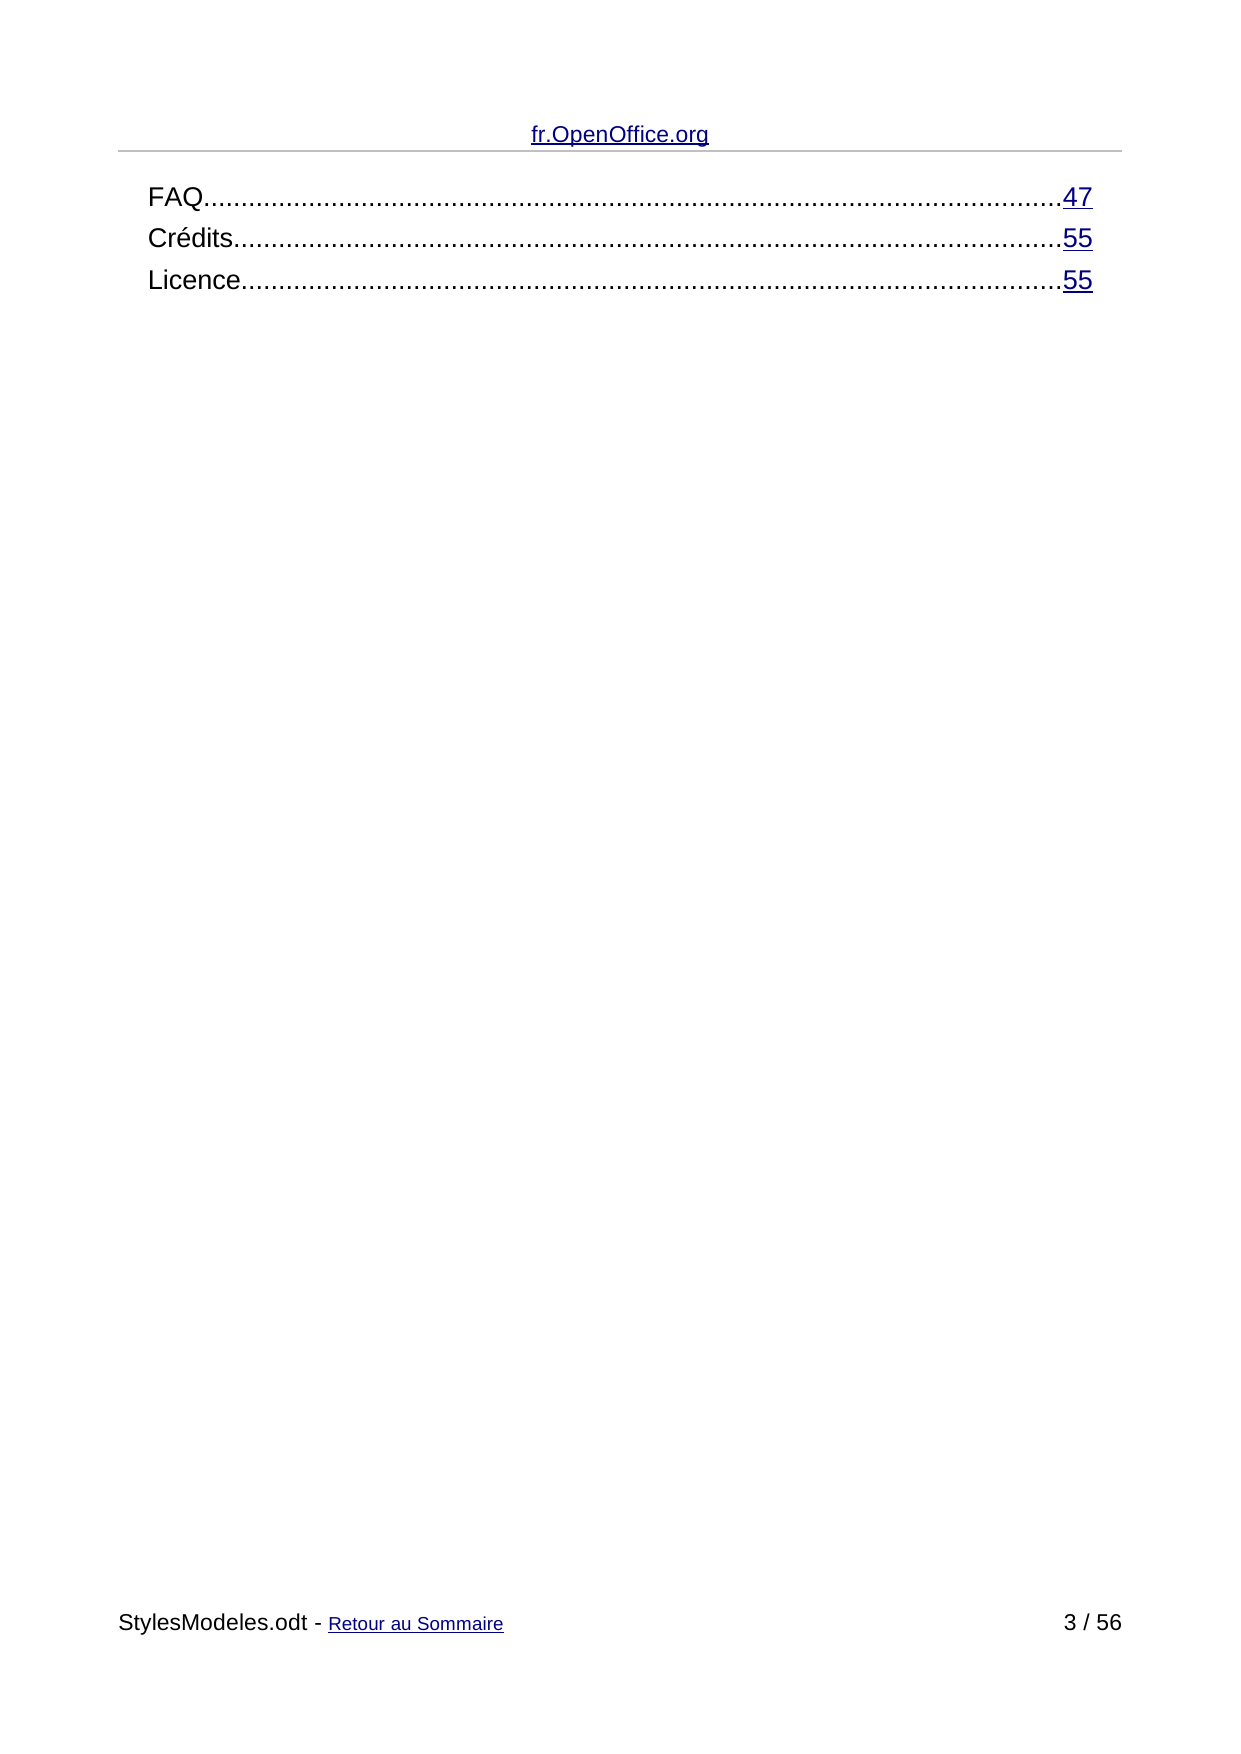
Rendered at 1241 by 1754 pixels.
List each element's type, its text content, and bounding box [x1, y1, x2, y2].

text Licence 55 [148, 265, 1093, 295]
text Crédits 55 [148, 223, 1093, 253]
text FAQ 47 [148, 182, 1093, 212]
